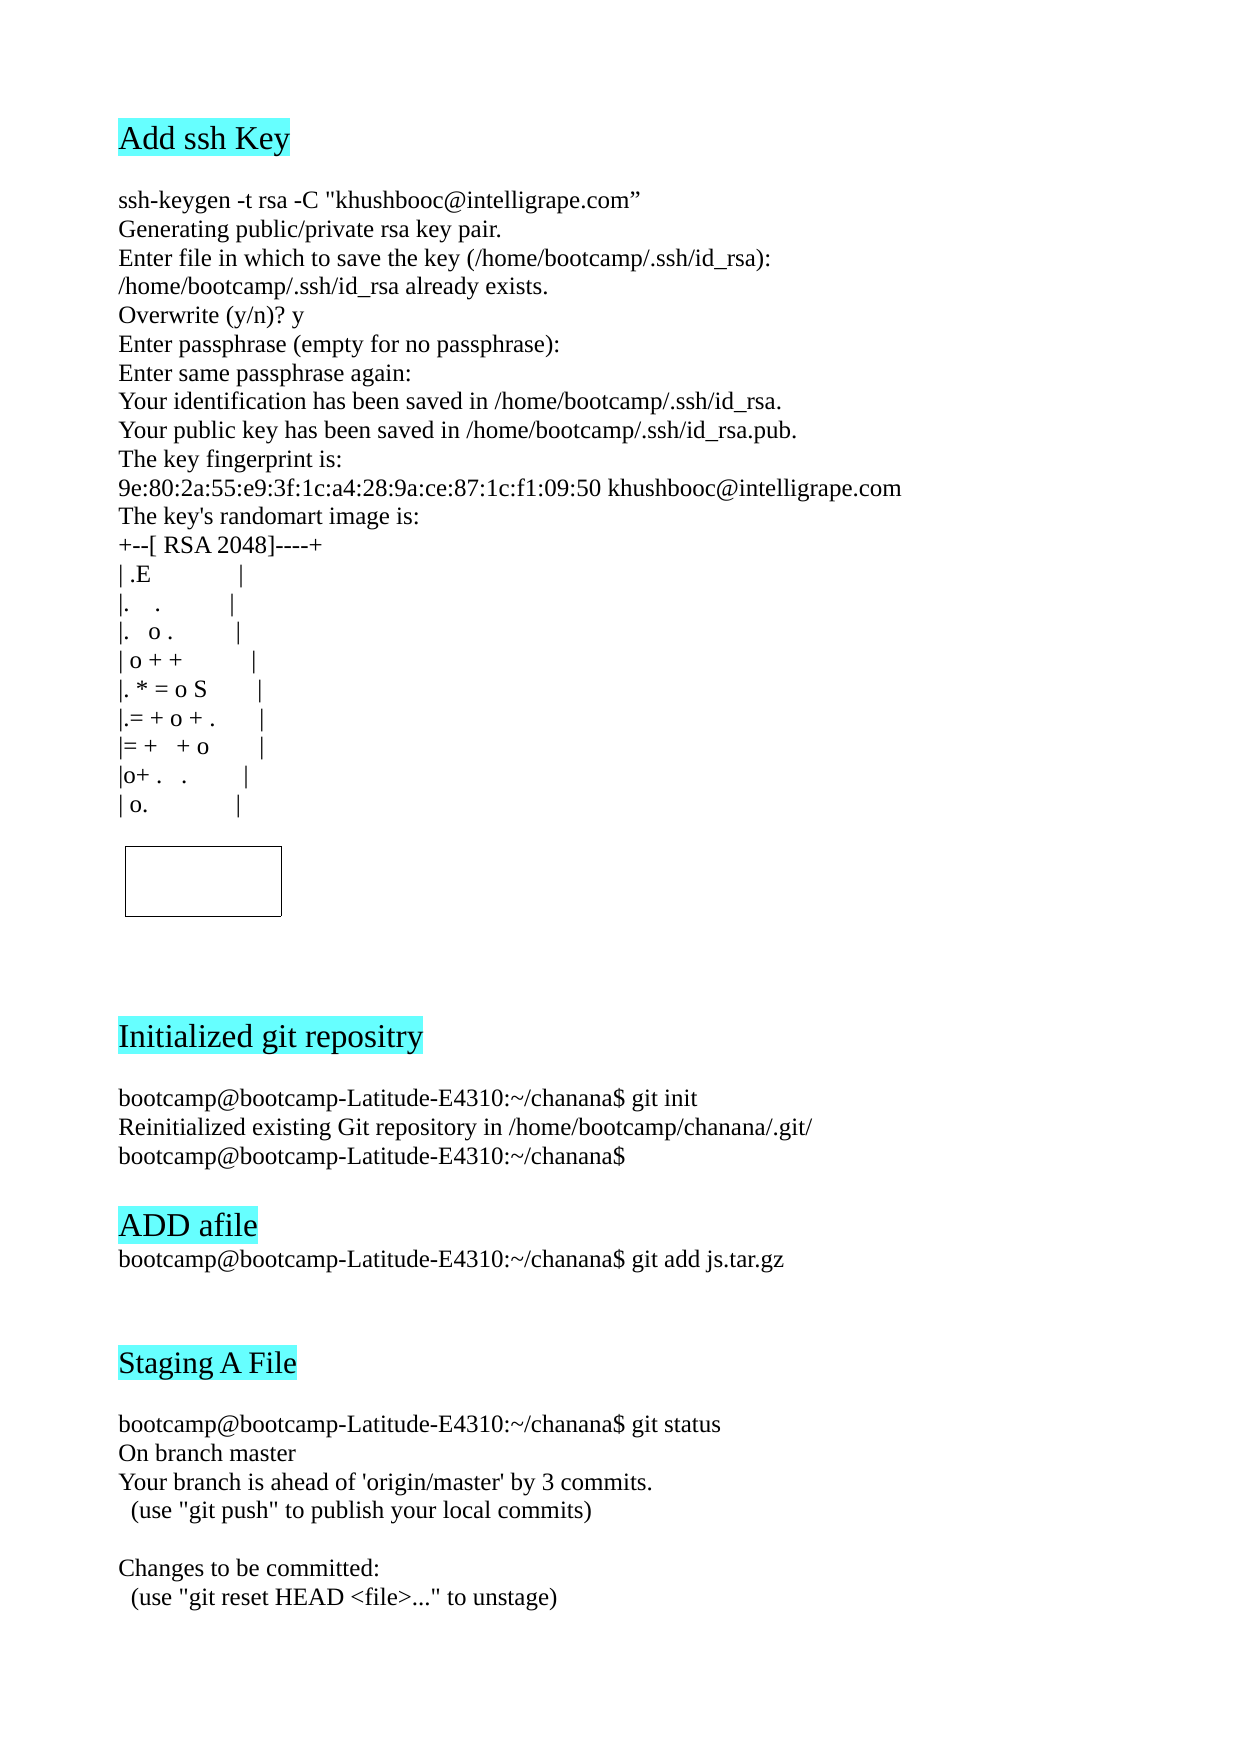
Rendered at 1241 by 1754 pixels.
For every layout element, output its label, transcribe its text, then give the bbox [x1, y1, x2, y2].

text Overwrite (y/n)? y [118, 300, 1122, 329]
text Enter passphrase (empty for no passphrase): [118, 329, 1122, 358]
text Generating public/private rsa key pair. [118, 214, 1122, 243]
text Add ssh Key [118, 118, 1122, 156]
text (use "git push" to publish your local commits) [118, 1495, 1122, 1524]
text /home/bootcamp/.ssh/id_rsa already exists. [118, 271, 1122, 300]
text | o. | [118, 789, 1122, 818]
text ssh-keygen -t rsa -C "khushbooc@intelligrape.com” [118, 185, 1122, 214]
text 9e:80:2a:55:e9:3f:1c:a4:28:9a:ce:87:1c:f1:09:50 khushbooc@intelligrape.com [118, 473, 1122, 501]
text bootcamp@bootcamp-Latitude-E4310:~/chanana$ git init [118, 1083, 1122, 1112]
text |. o . | [118, 616, 1122, 645]
text |. * = o S | [118, 674, 1122, 703]
table_header [126, 847, 281, 916]
text Staging A File [118, 1344, 1122, 1380]
text |.= + o + . | [118, 703, 1122, 731]
text On branch master [118, 1438, 1122, 1467]
text +--[ RSA 2048]----+ [118, 530, 1122, 559]
text Your branch is ahead of 'origin/master' by 3 commits. [118, 1467, 1122, 1495]
text Initialized git repositry [118, 1016, 1122, 1054]
text bootcamp@bootcamp-Latitude-E4310:~/chanana$ git status [118, 1409, 1122, 1438]
text Reinitialized existing Git repository in /home/bootcamp/chanana/.git/ [118, 1112, 1122, 1141]
text Your public key has been saved in /home/bootcamp/.ssh/id_rsa.pub. [118, 415, 1122, 444]
text ADD afile [118, 1206, 1122, 1244]
text Enter same passphrase again: [118, 358, 1122, 386]
text |= + + o | [118, 731, 1122, 760]
text | .E | [118, 559, 1122, 588]
text (use "git reset HEAD <file>..." to unstage) [118, 1582, 1122, 1610]
text bootcamp@bootcamp-Latitude-E4310:~/chanana$ git add js.tar.gz [118, 1244, 1122, 1273]
text |o+ . . | [118, 760, 1122, 789]
text | o + + | [118, 645, 1122, 674]
text |. . | [118, 588, 1122, 616]
text Your identification has been saved in /home/bootcamp/.ssh/id_rsa. [118, 386, 1122, 415]
text The key fingerprint is: [118, 444, 1122, 473]
text Enter file in which to save the key (/home/bootcamp/.ssh/id_rsa): [118, 243, 1122, 271]
text The key's randomart image is: [118, 501, 1122, 530]
text Changes to be committed: [118, 1553, 1122, 1582]
text bootcamp@bootcamp-Latitude-E4310:~/chanana$ [118, 1141, 1122, 1169]
